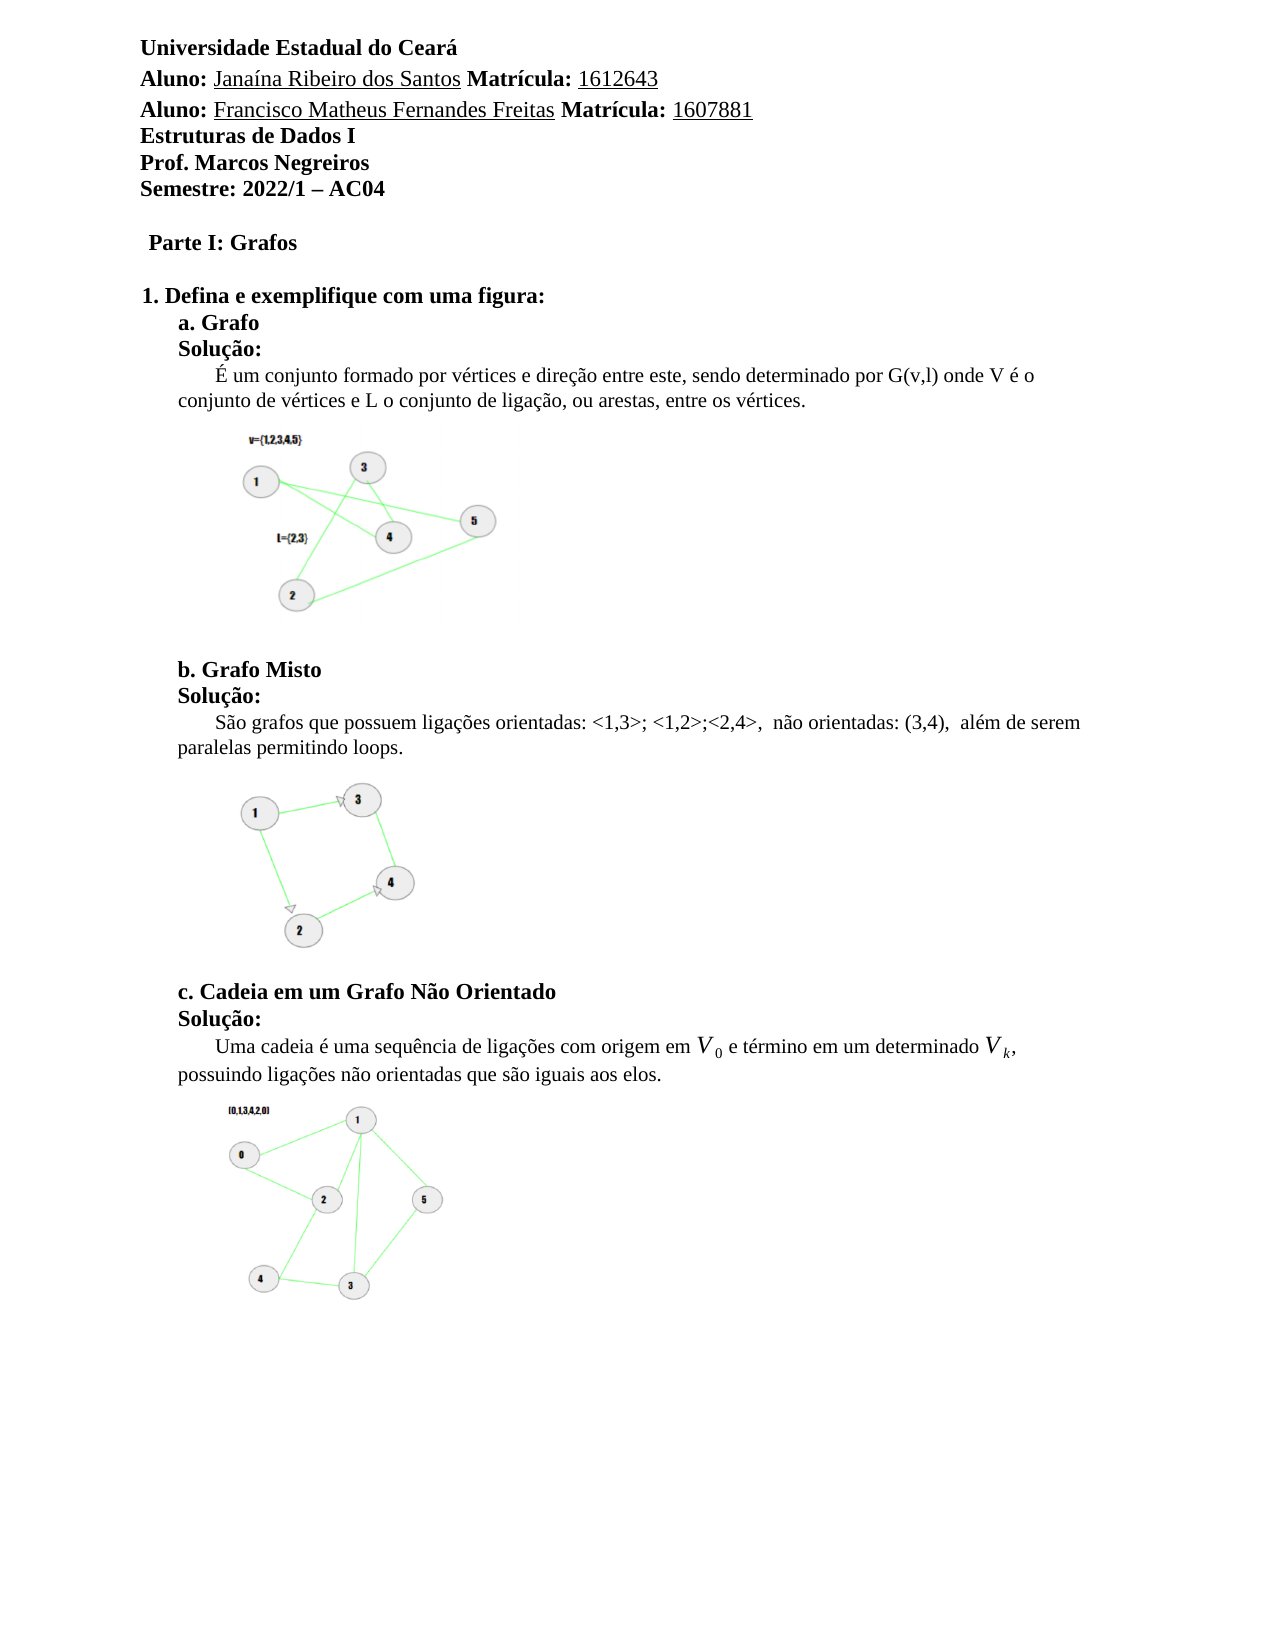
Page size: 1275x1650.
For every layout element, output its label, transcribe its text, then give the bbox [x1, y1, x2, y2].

text c. Cadeia em um Grafo Não Orientado [178, 978, 1089, 1004]
text b. Grafo Misto [177, 656, 1089, 682]
text Universidade Estadual do Ceará [140, 34, 1089, 60]
text Solução: São grafos que possuem ligações orientadas: <1,3>; <1,2>;<2,4>, não orientadas: (3,4), além de serem paralelas permitindo loops. [177, 682, 1089, 759]
text 1. Defina e exemplifique com uma figura: [142, 282, 1089, 308]
text Parte I: Grafos [148, 229, 1089, 256]
text Aluno: Francisco Matheus Fernandes Freitas Matrícula: 1607881 [140, 96, 1089, 122]
picture [227, 420, 520, 630]
text a. Grafo Solução: É um conjunto formado por vértices e direção entre este, sendo determinado por G(v,l) onde V é o conjunto de vértices e L o conjunto de ligação, ou arestas, entre os vértices. [178, 308, 1089, 412]
text Aluno: Janaína Ribeiro dos Santos Matrícula: 1612643 [140, 65, 1089, 91]
text Prof. Marcos Negreiros [140, 149, 1089, 175]
text Solução: Uma cadeia é uma sequência de ligações com origem em e término em um determinado , possuindo ligações não orientadas que são iguais aos elos. [178, 1004, 1089, 1086]
picture [218, 1098, 452, 1301]
picture [213, 766, 434, 952]
text Estruturas de Dados I [140, 122, 1089, 149]
text Semestre: 2022/1 – AC04 [140, 175, 1089, 201]
